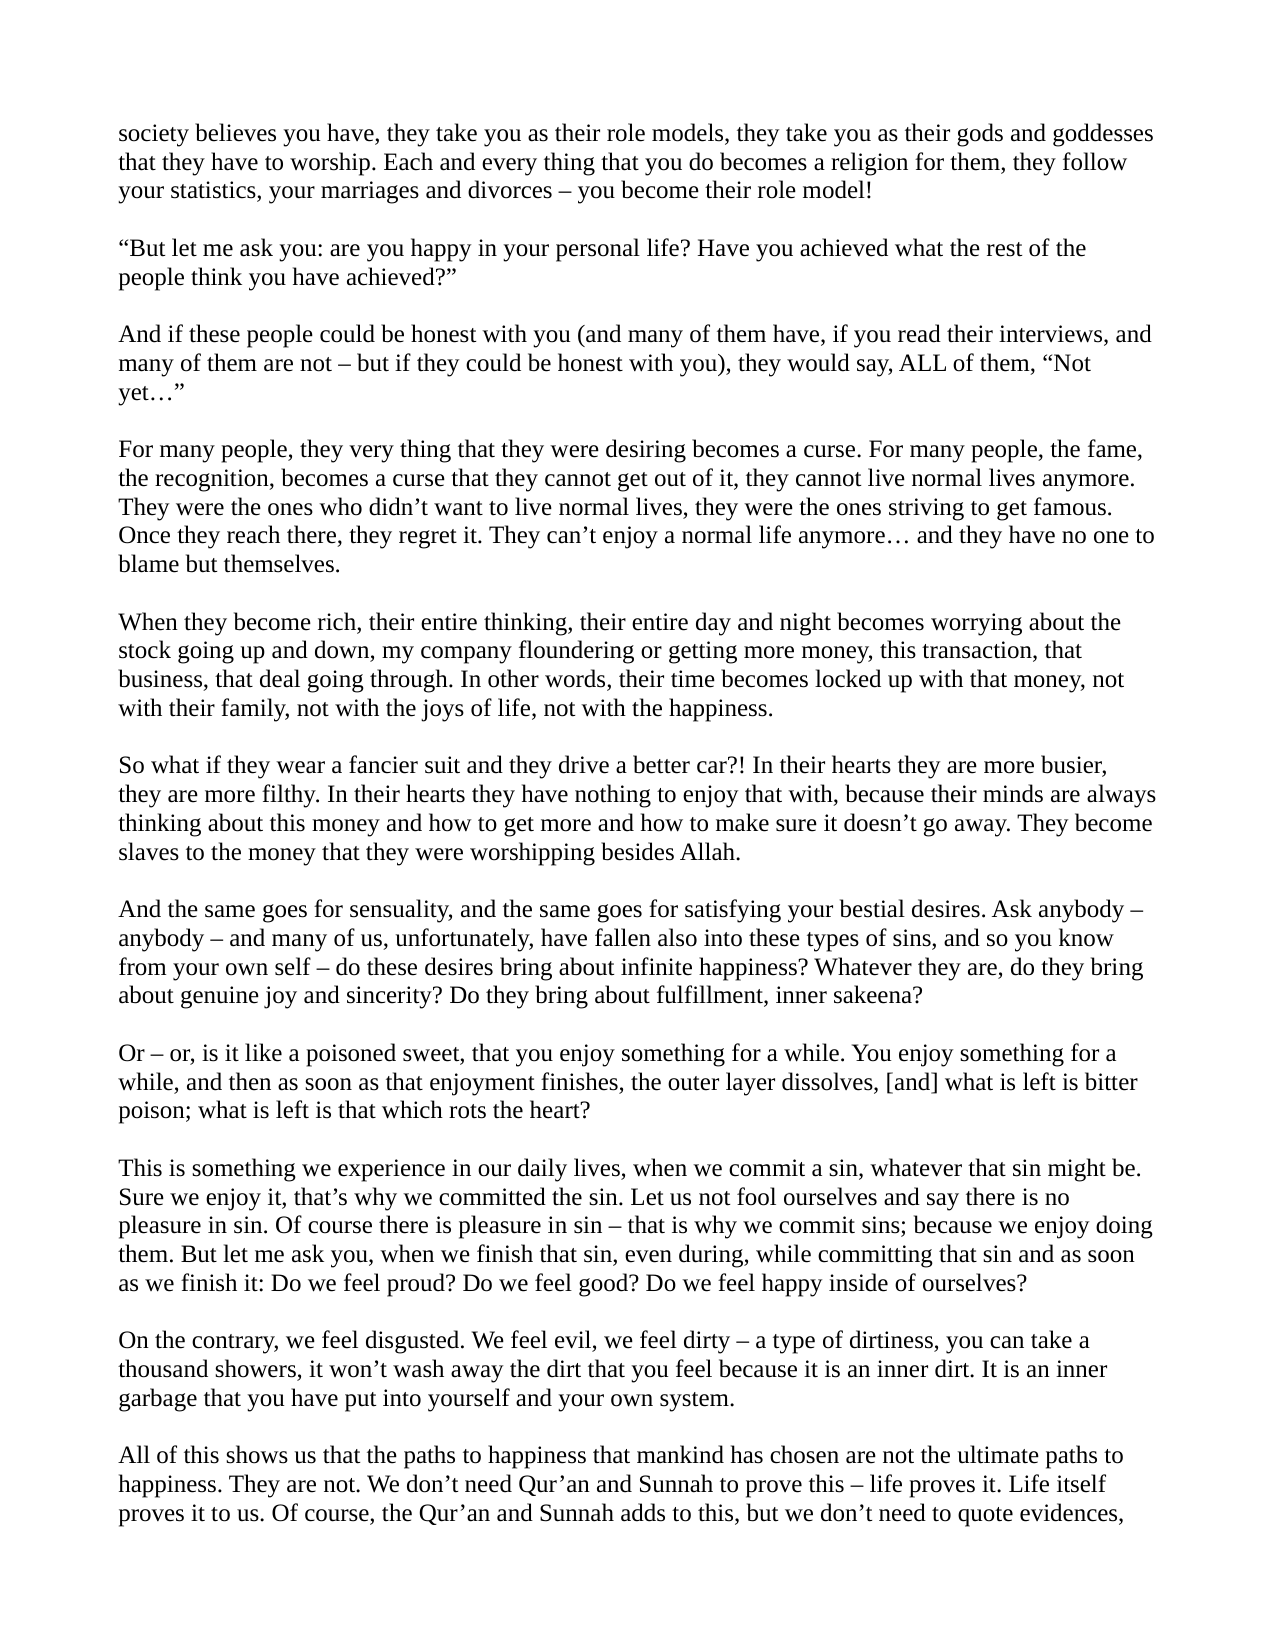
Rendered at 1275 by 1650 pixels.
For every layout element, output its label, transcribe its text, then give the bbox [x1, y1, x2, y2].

text So what if they wear a fancier suit and they drive a better car?! In their hearts they are more busier, they are more filthy. In their hearts they have nothing to enjoy that with, because their minds are always thinking about this money and how to get more and how to make sure it doesn’t go away. They become slaves to the money that they were worshipping besides Allah. [118, 751, 1157, 866]
text This is something we experience in our daily lives, when we commit a sin, whatever that sin might be. Sure we enjoy it, that’s why we committed the sin. Let us not fool ourselves and say there is no pleasure in sin. Of course there is pleasure in sin – that is why we commit sins; because we enjoy doing them. But let me ask you, when we finish that sin, even during, while committing that sin and as soon as we finish it: Do we feel proud? Do we feel good? Do we feel happy inside of ourselves? [118, 1153, 1157, 1297]
text For many people, they very thing that they were desiring becomes a curse. For many people, the fame, the recognition, becomes a curse that they cannot get out of it, they cannot live normal lives anymore. They were the ones who didn’t want to live normal lives, they were the ones striving to get famous. Once they reach there, they regret it. They can’t enjoy a normal life anymore… and they have no one to blame but themselves. [118, 434, 1157, 578]
text On the contrary, we feel disgusted. We feel evil, we feel dirty – a type of dirtiness, you can take a thousand showers, it won’t wash away the dirt that you feel because it is an inner dirt. It is an inner garbage that you have put into yourself and your own system. [118, 1326, 1157, 1412]
text And the same goes for sensuality, and the same goes for satisfying your bestial desires. Ask anybody – anybody – and many of us, unfortunately, have fallen also into these types of sins, and so you know from your own self – do these desires bring about infinite happiness? Whatever they are, do they bring about genuine joy and sincerity? Do they bring about fulfillment, inner sakeena? [118, 894, 1157, 1009]
text society believes you have, they take you as their role models, they take you as their gods and goddesses that they have to worship. Each and every thing that you do becomes a religion for them, they follow your statistics, your marriages and divorces – you become their role model! [118, 118, 1157, 204]
text Or – or, is it like a poisoned sweet, that you enjoy something for a while. You enjoy something for a while, and then as soon as that enjoyment finishes, the outer layer dissolves, [and] what is left is bitter poison; what is left is that which rots the heart? [118, 1038, 1157, 1124]
text When they become rich, their entire thinking, their entire day and night becomes worrying about the stock going up and down, my company floundering or getting more money, this transaction, that business, that deal going through. In other words, their time becomes locked up with that money, not with their family, not with the joys of life, not with the happiness. [118, 607, 1157, 722]
text And if these people could be honest with you (and many of them have, if you read their interviews, and many of them are not – but if they could be honest with you), they would say, ALL of them, “Not yet…” [118, 319, 1157, 406]
text All of this shows us that the paths to happiness that mankind has chosen are not the ultimate paths to happiness. They are not. We don’t need Qur’an and Sunnah to prove this – life proves it. Life itself proves it to us. Of course, the Qur’an and Sunnah adds to this, but we don’t need to quote evidences, [118, 1441, 1157, 1527]
text “But let me ask you: are you happy in your personal life? Have you achieved what the rest of the people think you have achieved?” [118, 233, 1157, 291]
